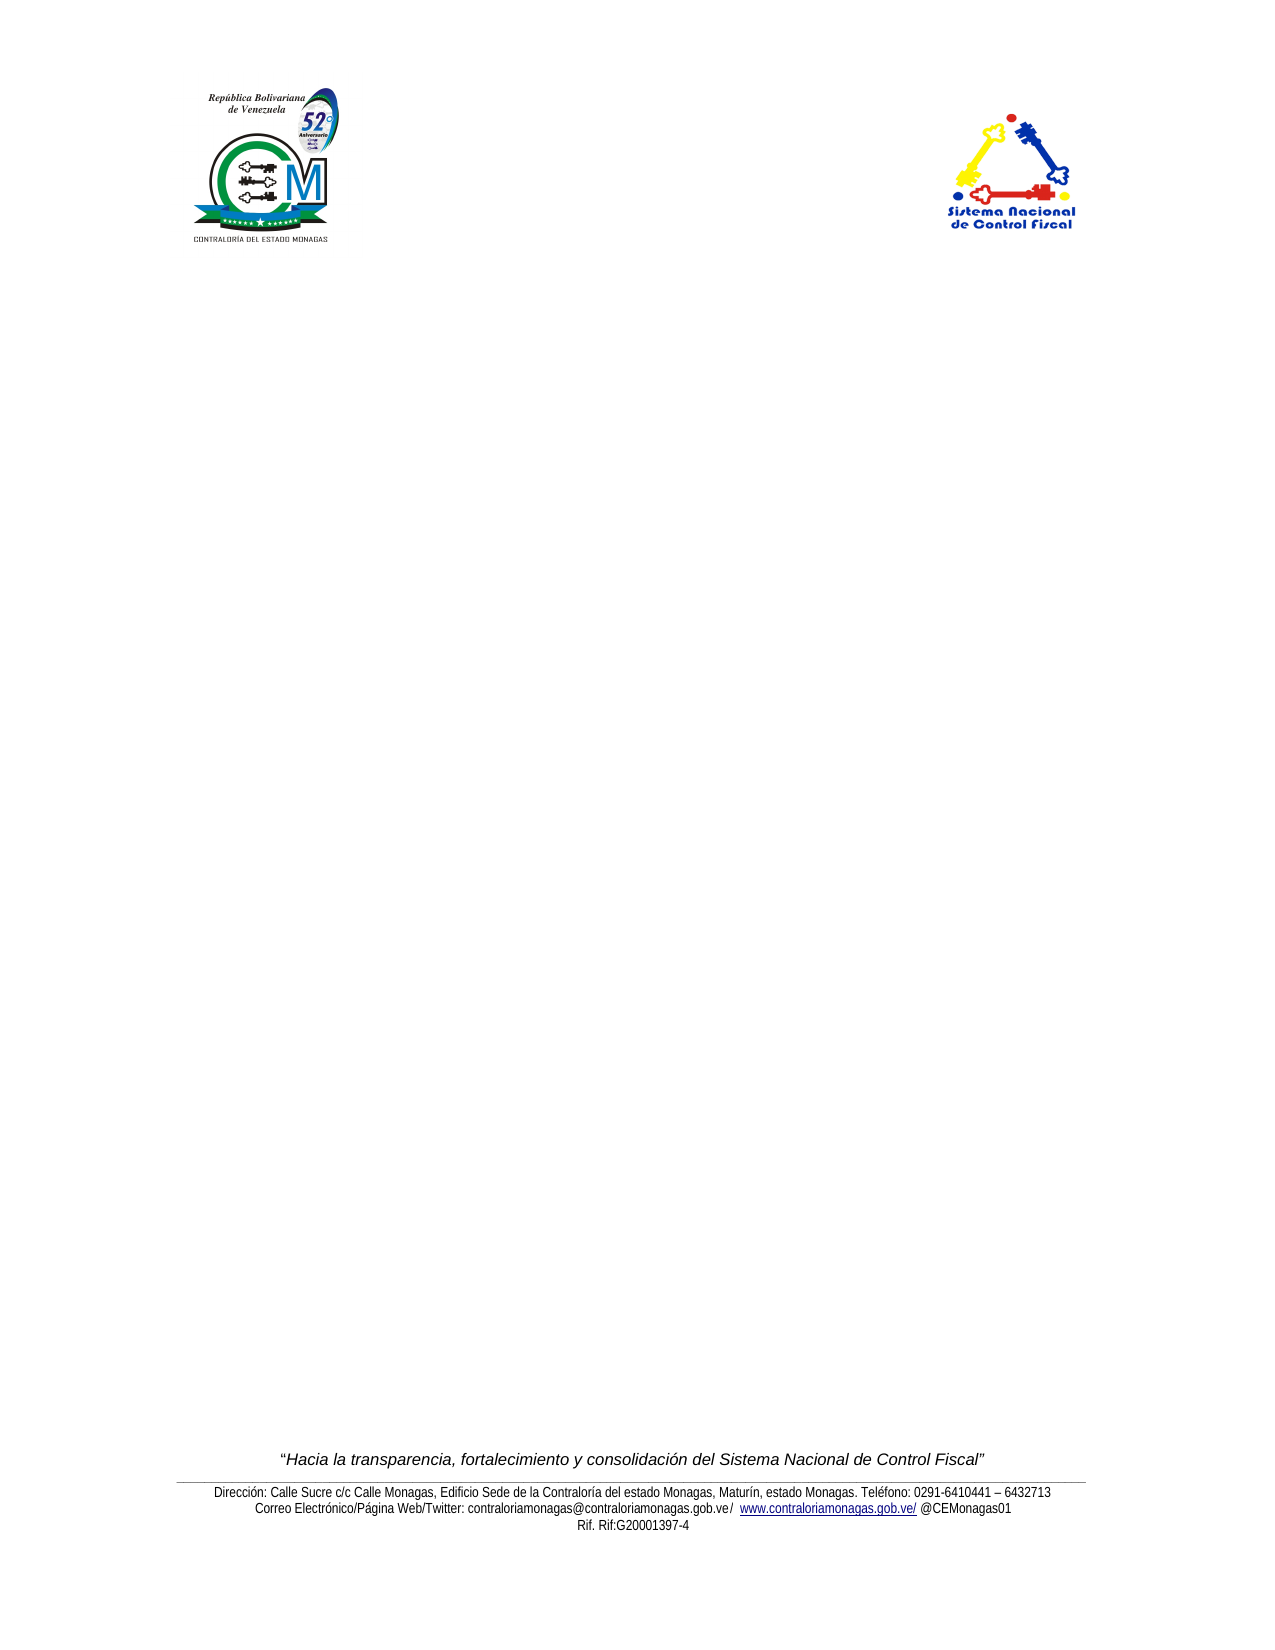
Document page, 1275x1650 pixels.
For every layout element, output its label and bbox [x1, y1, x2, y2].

picture [169, 72, 363, 258]
picture [941, 107, 1088, 235]
